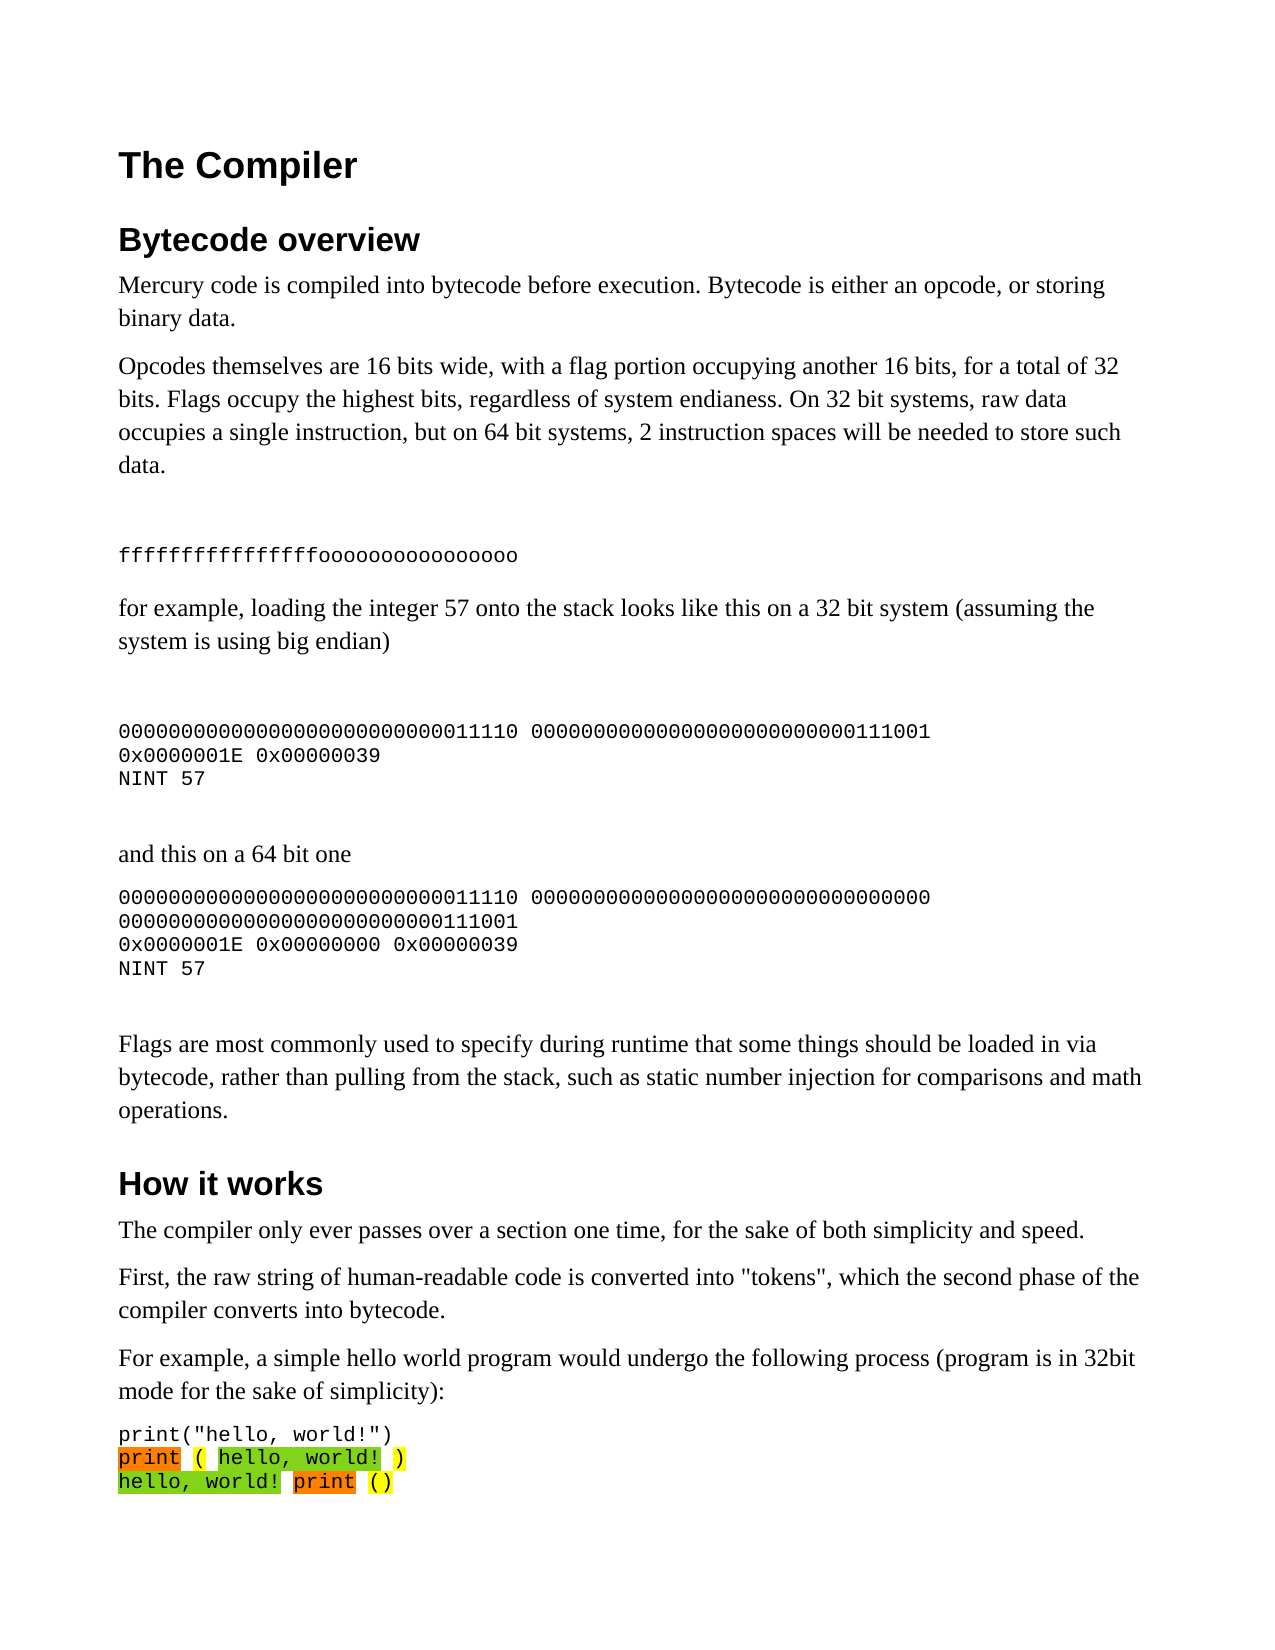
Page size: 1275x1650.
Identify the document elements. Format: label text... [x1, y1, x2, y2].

text NINT 57 [118, 958, 1157, 982]
subtitle How it works [118, 1164, 1157, 1202]
subtitle Bytecode overview [118, 219, 1157, 258]
text for example, loading the integer 57 onto the stack looks like this on a 32 bit system (assuming the system is using big endian) [118, 593, 1157, 654]
text The compiler only ever passes over a section one time, for the sake of both simplicity and speed. [118, 1215, 1157, 1243]
text hello, world! print () [118, 1471, 1157, 1494]
text Flags are most commonly used to specify during runtime that some things should be loaded in via bytecode, rather than pulling from the stack, such as static number injection for comparisons and math operations. [118, 1029, 1157, 1124]
text print ( hello, world! ) [118, 1447, 1157, 1471]
subtitle The Compiler [118, 143, 1157, 186]
text Mercury code is compiled into bytecode before execution. Bytecode is either an opcode, or storing binary data. [118, 271, 1157, 332]
text 00000000000000000000000000011110 00000000000000000000000000000000 00000000000000000000000000111001 [118, 887, 1157, 934]
text For example, a simple hello world program would undergo the following process (program is in 32bit mode for the sake of simplicity): [118, 1343, 1157, 1405]
text ffffffffffffffffoooooooooooooooo [118, 545, 1157, 569]
text 0x0000001E 0x00000000 0x00000039 [118, 934, 1157, 958]
text NINT 57 [118, 768, 1157, 792]
text and this on a 64 bit one [118, 839, 1157, 868]
text First, the raw string of human-readable code is converted into "tokens", which the second phase of the compiler converts into bytecode. [118, 1262, 1157, 1324]
text print("hello, world!") [118, 1423, 1157, 1447]
text Opcodes themselves are 16 bits wide, with a flag portion occupying another 16 bits, for a total of 32 bits. Flags occupy the highest bits, regardless of system endianess. On 32 bit systems, raw data occupies a single instruction, but on 64 bit systems, 2 instruction spaces will be needed to store such data. [118, 351, 1157, 479]
text 0x0000001E 0x00000039 [118, 744, 1157, 768]
text 00000000000000000000000000011110 00000000000000000000000000111001 [118, 721, 1157, 744]
